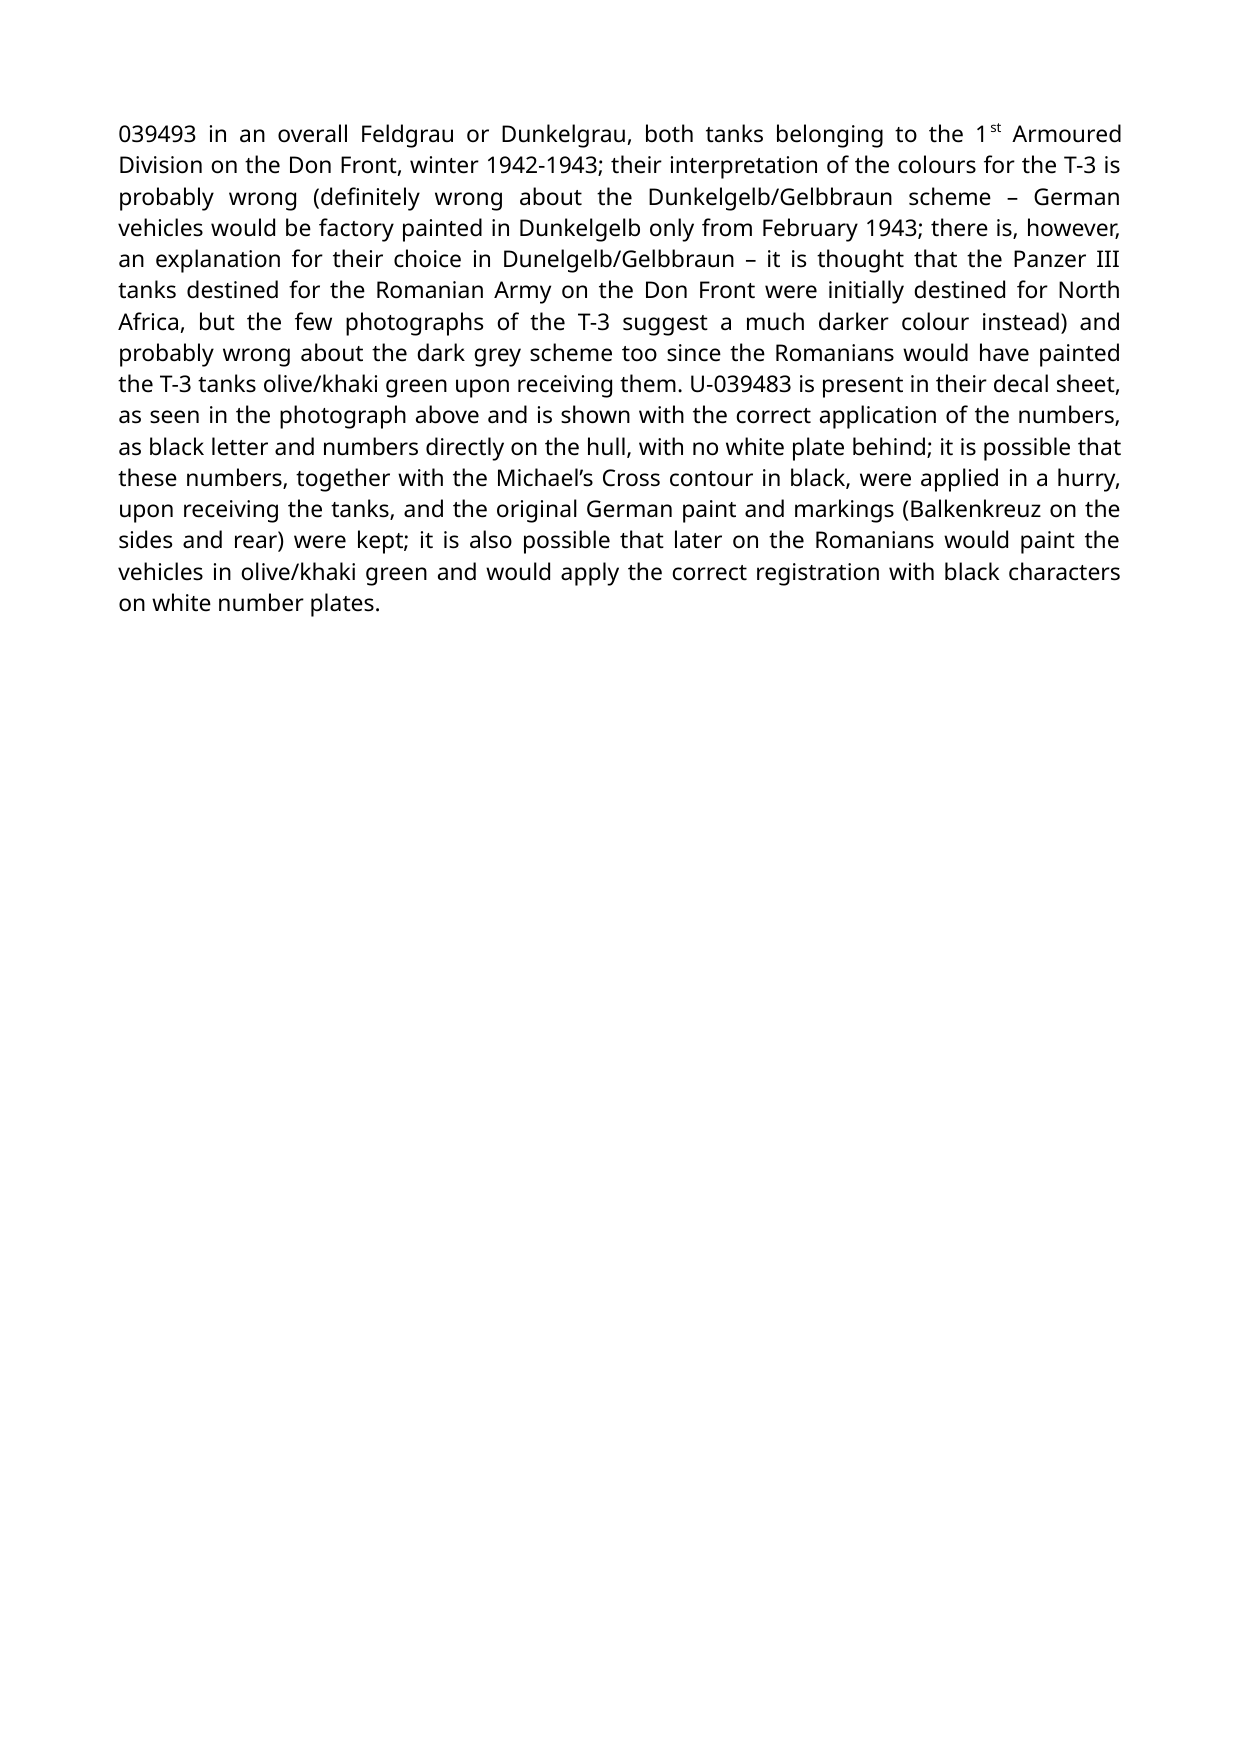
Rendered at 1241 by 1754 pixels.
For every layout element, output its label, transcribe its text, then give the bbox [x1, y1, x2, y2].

text 039493 in an overall Feldgrau or Dunkelgrau, both tanks belonging to the 1st Armoured Division on the Don Front, winter 1942-1943; their interpretation of the colours for the T-3 is probably wrong (definitely wrong about the Dunkelgelb/Gelbbraun scheme – German vehicles would be factory painted in Dunkelgelb only from February 1943; there is, however, an explanation for their choice in Dunelgelb/Gelbbraun – it is thought that the Panzer III tanks destined for the Romanian Army on the Don Front were initially destined for North Africa, but the few photographs of the T-3 suggest a much darker colour instead) and probably wrong about the dark grey scheme too since the Romanians would have painted the T-3 tanks olive/khaki green upon receiving them. U-039483 is present in their decal sheet, as seen in the photograph above and is shown with the correct application of the numbers, as black letter and numbers directly on the hull, with no white plate behind; it is possible that these numbers, together with the Michael’s Cross contour in black, were applied in a hurry, upon receiving the tanks, and the original German paint and markings (Balkenkreuz on the sides and rear) were kept; it is also possible that later on the Romanians would paint the vehicles in olive/khaki green and would apply the correct registration with black characters on white number plates. [118, 118, 1122, 618]
